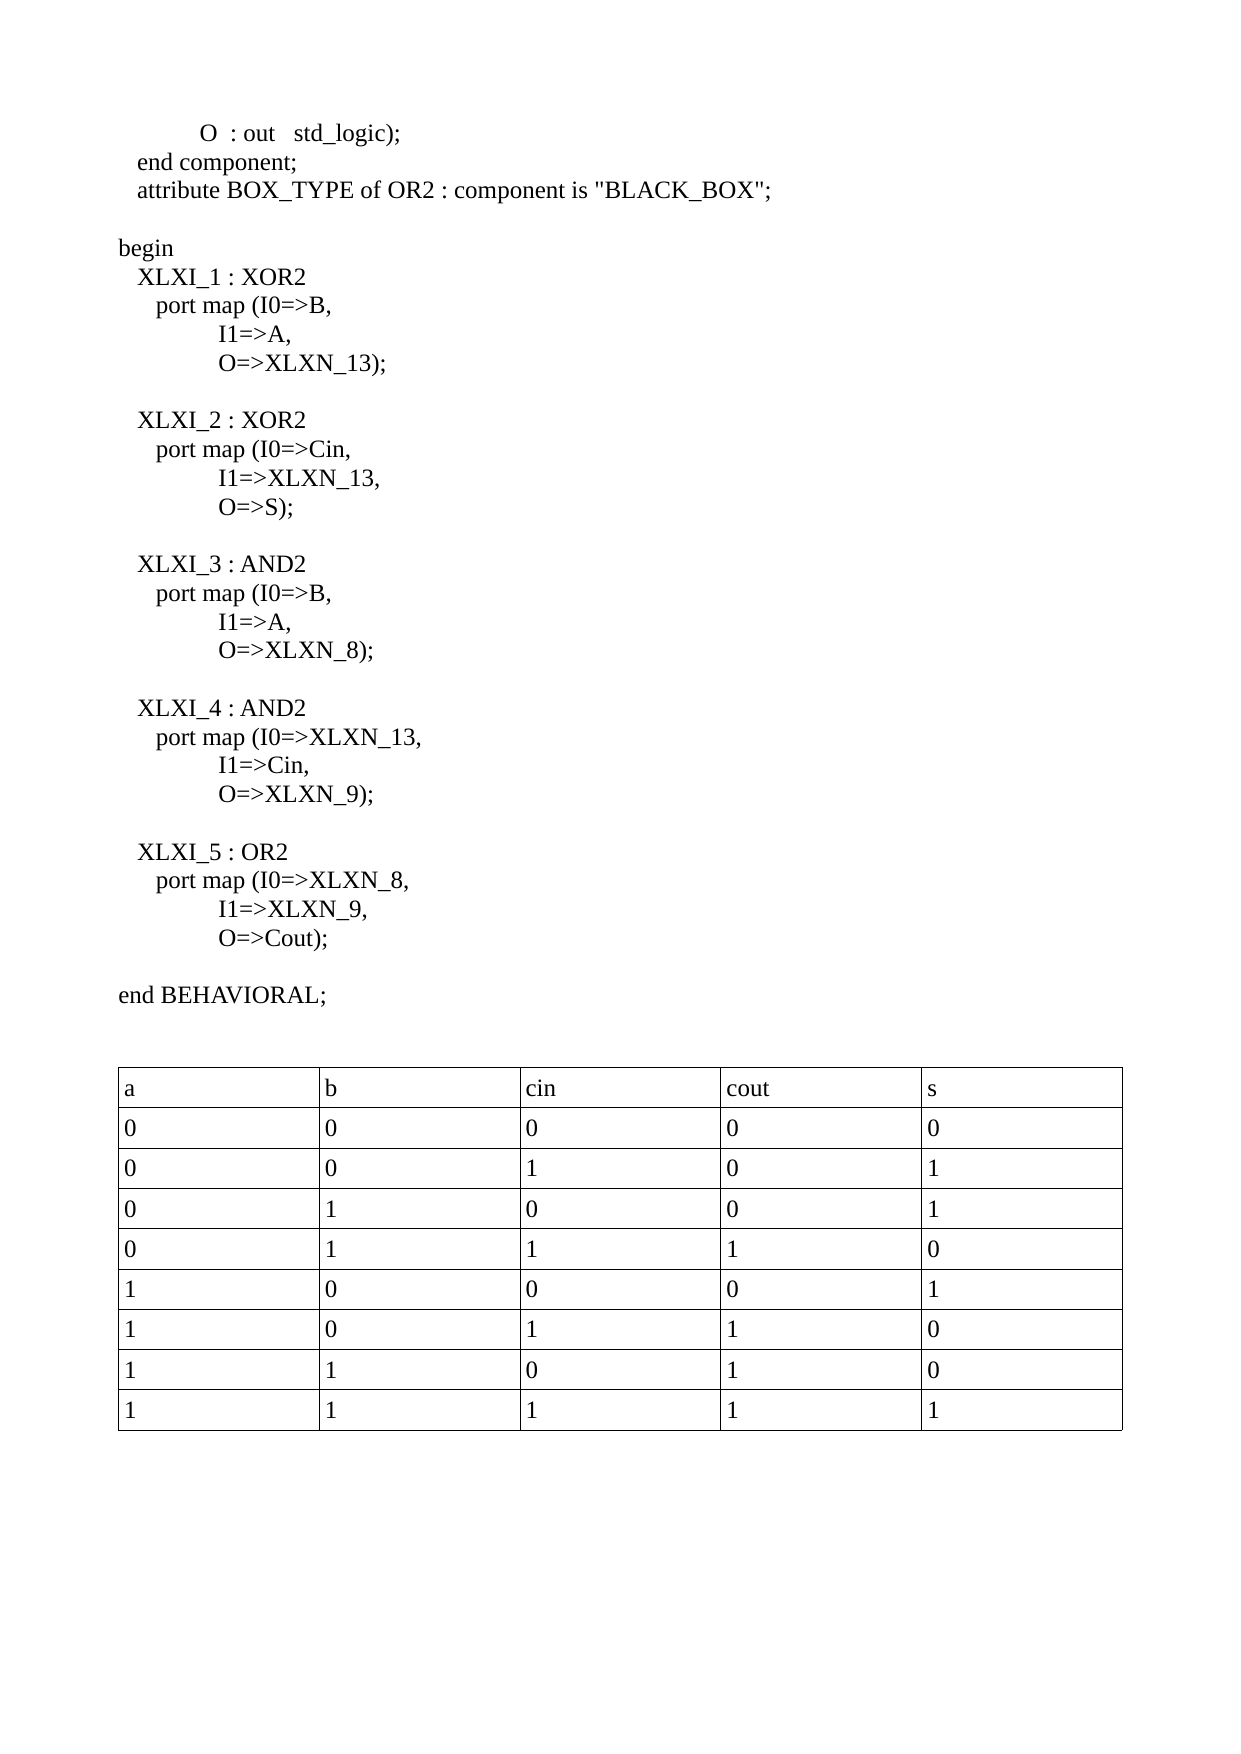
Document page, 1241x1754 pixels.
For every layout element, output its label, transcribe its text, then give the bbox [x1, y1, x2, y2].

table_header cout [721, 1068, 921, 1107]
table_cell 1 [320, 1390, 520, 1430]
table_cell 0 [119, 1189, 319, 1228]
text I1=>A, [118, 607, 1122, 636]
text O=>XLXN_13); [118, 348, 1122, 377]
table_cell 0 [721, 1189, 921, 1228]
table_cell 1 [119, 1390, 319, 1430]
table_header b [320, 1068, 520, 1107]
table_cell 1 [721, 1390, 921, 1430]
table_cell 0 [320, 1149, 520, 1188]
table_cell 0 [922, 1108, 1122, 1147]
text I1=>XLXN_13, [118, 463, 1122, 492]
text O : out std_logic); [118, 118, 1122, 147]
table_cell 0 [320, 1108, 520, 1147]
text O=>Cout); [118, 923, 1122, 952]
text XLXI_1 : XOR2 [118, 262, 1122, 291]
table_cell 1 [922, 1390, 1122, 1430]
text I1=>A, [118, 319, 1122, 348]
table_cell 1 [119, 1350, 319, 1389]
table_cell 0 [119, 1149, 319, 1188]
text port map (I0=>XLXN_13, [118, 722, 1122, 751]
table_cell 1 [320, 1189, 520, 1228]
table_header cin [521, 1068, 720, 1107]
table_cell 0 [521, 1350, 720, 1389]
text O=>S); [118, 492, 1122, 521]
table_cell 0 [521, 1189, 720, 1228]
table_cell 0 [721, 1108, 921, 1147]
text I1=>Cin, [118, 751, 1122, 779]
table_cell 0 [119, 1229, 319, 1268]
text port map (I0=>B, [118, 578, 1122, 607]
table_header a [119, 1068, 319, 1107]
table_cell 1 [119, 1270, 319, 1309]
table_cell 1 [922, 1189, 1122, 1228]
text end BEHAVIORAL; [118, 981, 1122, 1009]
text XLXI_4 : AND2 [118, 693, 1122, 722]
text attribute BOX_TYPE of OR2 : component is "BLACK_BOX"; [118, 176, 1122, 204]
table_cell 0 [119, 1108, 319, 1147]
table_cell 1 [721, 1350, 921, 1389]
text O=>XLXN_8); [118, 636, 1122, 664]
table_cell 0 [721, 1270, 921, 1309]
text XLXI_2 : XOR2 [118, 406, 1122, 434]
table_cell 1 [119, 1310, 319, 1349]
text end component; [118, 147, 1122, 176]
table_cell 0 [922, 1310, 1122, 1349]
table_cell 1 [922, 1270, 1122, 1309]
table_cell 0 [521, 1108, 720, 1147]
table_cell 1 [721, 1229, 921, 1268]
table_cell 1 [320, 1350, 520, 1389]
table_cell 1 [521, 1229, 720, 1268]
table_cell 0 [721, 1149, 921, 1188]
text I1=>XLXN_9, [118, 894, 1122, 923]
table_cell 0 [320, 1310, 520, 1349]
table_cell 1 [521, 1390, 720, 1430]
text port map (I0=>B, [118, 291, 1122, 319]
table_cell 0 [922, 1350, 1122, 1389]
text port map (I0=>XLXN_8, [118, 866, 1122, 894]
table_cell 1 [521, 1310, 720, 1349]
table_cell 1 [922, 1149, 1122, 1188]
text XLXI_5 : OR2 [118, 837, 1122, 866]
text XLXI_3 : AND2 [118, 549, 1122, 578]
table_cell 1 [320, 1229, 520, 1268]
text begin [118, 233, 1122, 262]
table_cell 1 [521, 1149, 720, 1188]
table_cell 1 [721, 1310, 921, 1349]
table_cell 0 [521, 1270, 720, 1309]
table_header s [922, 1068, 1122, 1107]
text O=>XLXN_9); [118, 779, 1122, 808]
table_cell 0 [922, 1229, 1122, 1268]
table_cell 0 [320, 1270, 520, 1309]
text port map (I0=>Cin, [118, 434, 1122, 463]
